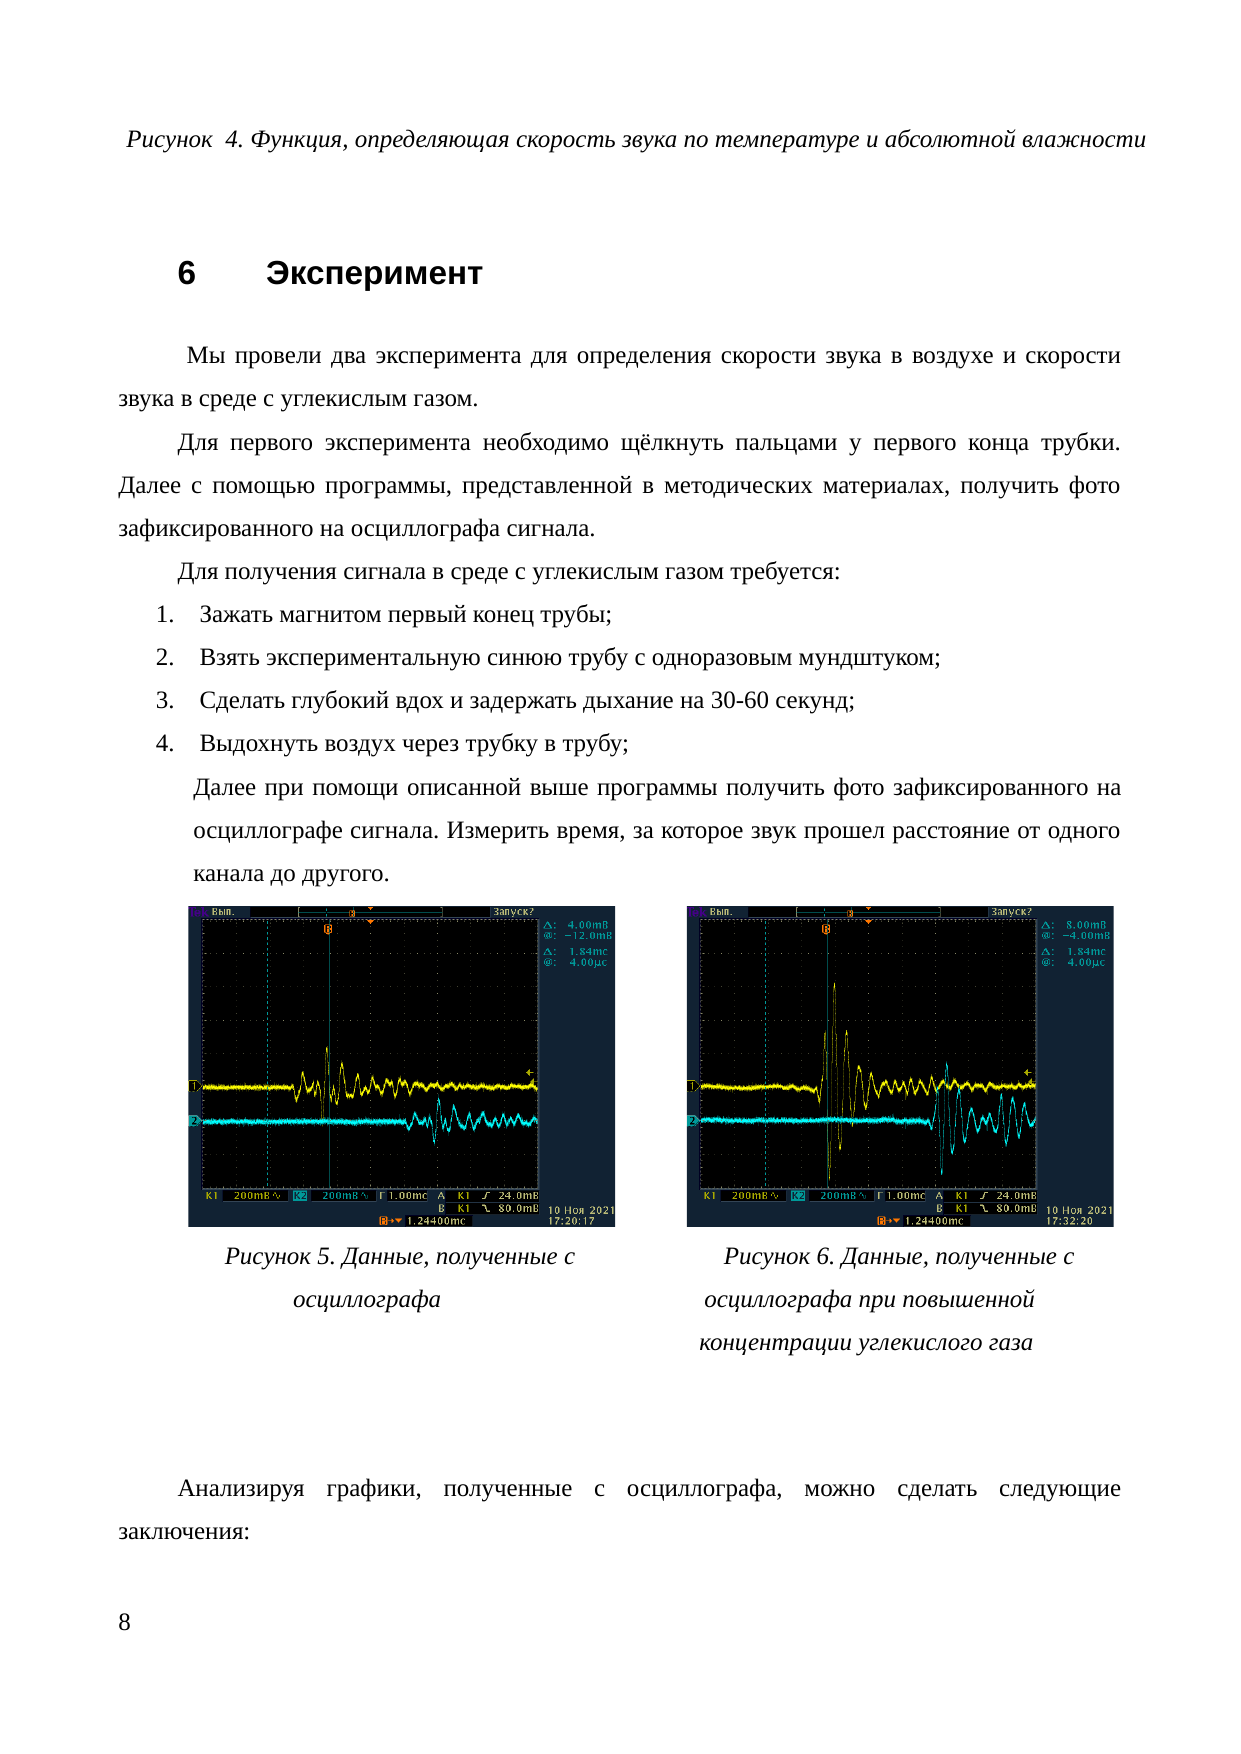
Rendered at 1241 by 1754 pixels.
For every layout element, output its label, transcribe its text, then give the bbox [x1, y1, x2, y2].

list Далее при помощи описанной выше программы получить фото зафиксированного на осциллографе сигнала. Измерить время, за которое звук прошел расстояние от одного канала до другого. [156, 772, 1122, 887]
list Сделать глубокий вдох и задержать дыхание на 30-60 секунд; [156, 685, 1122, 714]
text Для первого эксперимента необходимо щёлкнуть пальцами у первого конца трубки. Далее с помощью программы, представленной в методических материалах, получить фото зафиксированного на осциллографа сигнала. [118, 427, 1122, 542]
table_header Рисунок 6. Данные, полученные с осциллографа при повышенной концентрации углекислого газа [619, 901, 1122, 1430]
text Мы провели два эксперимента для определения скорости звука в воздухе и скорости звука в среде с углекислым газом. [118, 340, 1122, 412]
table_header Рисунок 4. Функция, определяющая скорость звука по температуре и абсолютной влажности [35, 118, 1187, 224]
list Зажать магнитом первый конец трубы; [156, 599, 1122, 628]
subtitle Эксперимент [118, 253, 1122, 292]
table_header Рисунок 5. Данные, полученные с осциллографа [124, 901, 619, 1430]
picture [188, 906, 616, 1227]
list Выдохнуть воздух через трубку в трубу; [156, 728, 1122, 757]
text Для получения сигнала в среде с углекислым газом требуется: [118, 556, 1122, 585]
picture [686, 906, 1114, 1227]
list Взять экспериментальную синюю трубу с одноразовым мундштуком; [156, 642, 1122, 671]
text Анализируя графики, полученные с осциллографа, можно сделать следующие заключения: [118, 1473, 1122, 1545]
